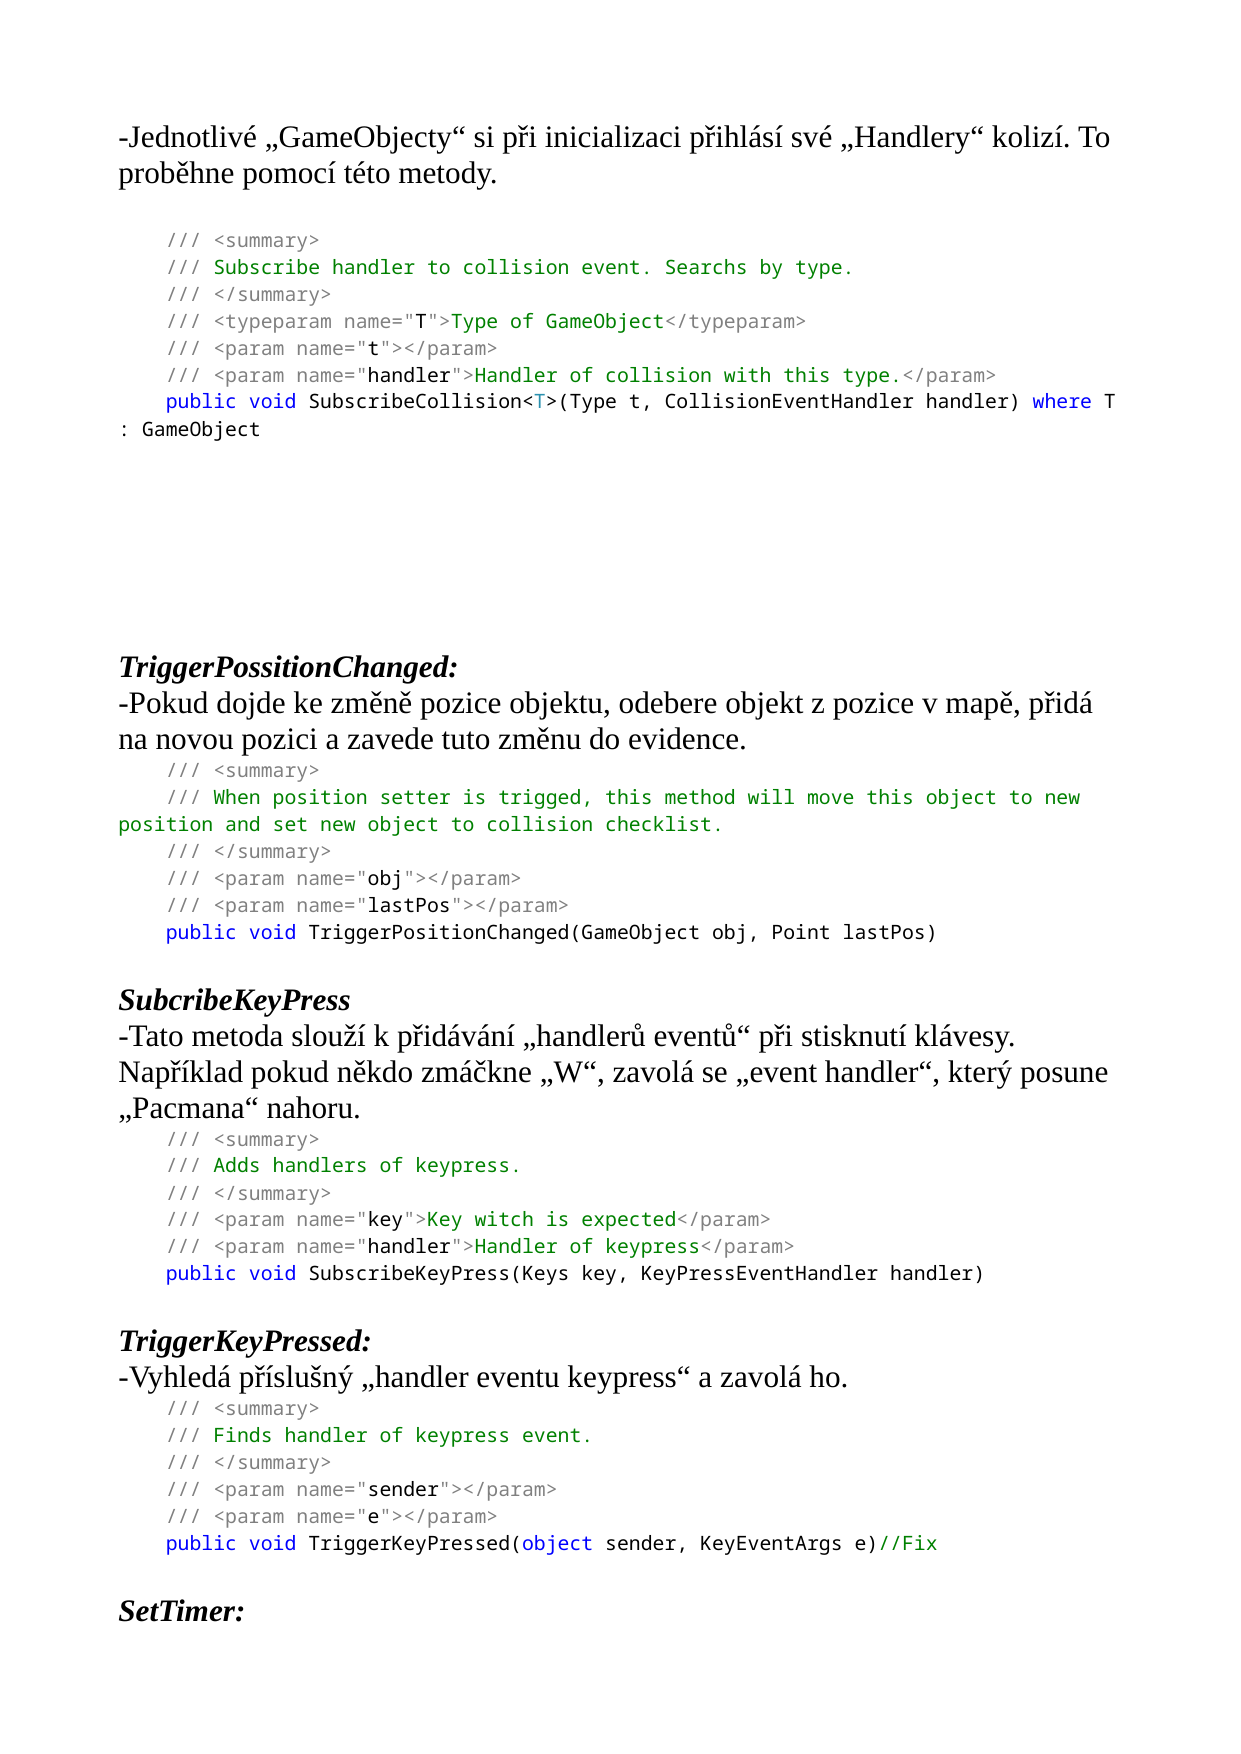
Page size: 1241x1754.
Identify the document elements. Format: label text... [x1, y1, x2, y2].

text /// <param name="e"></param> [118, 1502, 1122, 1529]
text /// Finds handler of keypress event. [118, 1421, 1122, 1448]
text /// </summary> [118, 837, 1122, 864]
text /// <param name="key">Key witch is expected</param> [118, 1206, 1122, 1233]
text SetTimer: [118, 1592, 1122, 1628]
text /// </summary> [118, 1448, 1122, 1475]
text /// </summary> [118, 280, 1122, 307]
text /// <param name="t"></param> [118, 334, 1122, 361]
text public void TriggerKeyPressed(object sender, KeyEventArgs e)//Fix [118, 1529, 1122, 1556]
text SubcribeKeyPress [118, 981, 1122, 1017]
text /// <summary> [118, 1394, 1122, 1421]
text /// </summary> [118, 1179, 1122, 1206]
text public void SubscribeKeyPress(Keys key, KeyPressEventHandler handler) [118, 1260, 1122, 1287]
text /// <param name="lastPos"></param> [118, 891, 1122, 918]
text /// <param name="handler">Handler of keypress</param> [118, 1233, 1122, 1260]
text /// When position setter is trigged, this method will move this object to new position and set new object to collision checklist. [118, 783, 1122, 837]
text /// <param name="obj"></param> [118, 864, 1122, 891]
text -Pokud dojde ke změně pozice objektu, odebere objekt z pozice v mapě, přidá na novou pozici a zavede tuto změnu do evidence. [118, 684, 1122, 756]
text -Jednotlivé „GameObjecty“ si při inicializaci přihlásí své „Handlery“ kolizí. To proběhne pomocí této metody. [118, 118, 1122, 190]
text -Vyhledá příslušný „handler eventu keypress“ a zavolá ho. [118, 1358, 1122, 1394]
text /// <typeparam name="T">Type of GameObject</typeparam> [118, 307, 1122, 334]
text /// Subscribe handler to collision event. Searchs by type. [118, 253, 1122, 280]
text /// Adds handlers of keypress. [118, 1152, 1122, 1179]
text -Tato metoda slouží k přidávání „handlerů eventů“ při stisknutí klávesy. Například pokud někdo zmáčkne „W“, zavolá se „event handler“, který posune „Pacmana“ nahoru. [118, 1017, 1122, 1125]
text TriggerPossitionChanged: [118, 648, 1122, 684]
text public void SubscribeCollision<T>(Type t, CollisionEventHandler handler) where T : GameObject [118, 388, 1122, 442]
text /// <summary> [118, 1125, 1122, 1152]
text /// <param name="handler">Handler of collision with this type.</param> [118, 361, 1122, 388]
text /// <param name="sender"></param> [118, 1475, 1122, 1502]
text /// <summary> [118, 756, 1122, 783]
text /// <summary> [118, 226, 1122, 253]
text TriggerKeyPressed: [118, 1323, 1122, 1358]
text public void TriggerPositionChanged(GameObject obj, Point lastPos) [118, 918, 1122, 945]
